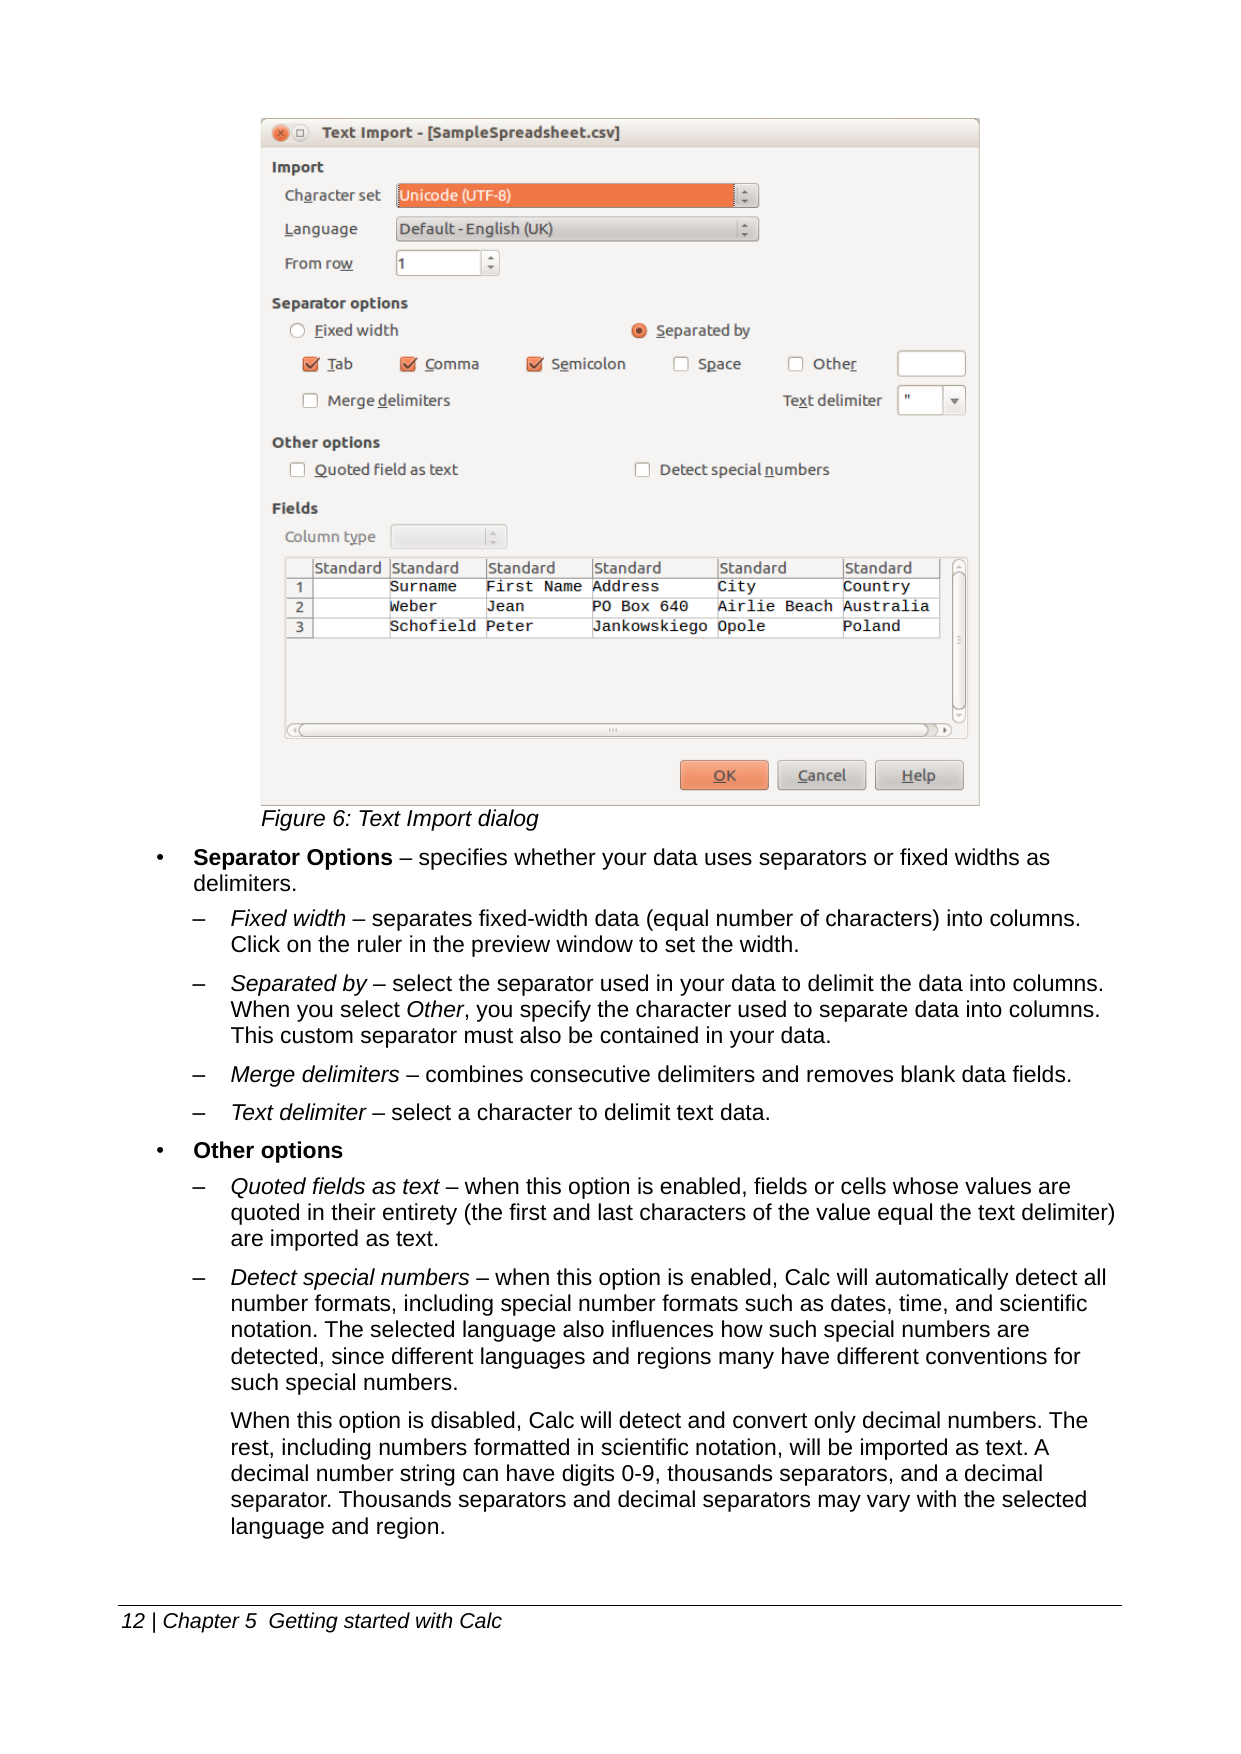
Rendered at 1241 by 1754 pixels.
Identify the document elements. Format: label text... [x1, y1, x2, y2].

list Separator Options – specifies whether your data uses separators or fixed widths as delimiters. [156, 843, 1122, 896]
list Text delimiter – select a character to delimit text data. [192, 1099, 1122, 1125]
list Separated by – select the separator used in your data to delimit the data into columns. When you select Other, you specify the character used to separate data into columns. This custom separator must also be contained in your data. [192, 970, 1122, 1049]
list Fixed width – separates fixed-width data (equal number of characters) into columns. Click on the ruler in the preview window to set the width. [192, 905, 1122, 958]
list Other options [156, 1137, 1122, 1164]
text Figure 6: Text Import dialog [261, 806, 979, 831]
picture [260, 118, 980, 806]
list When this option is disabled, Calc will detect and convert only decimal numbers. The rest, including numbers formatted in scientific notation, will be imported as text. A decimal number string can have digits 0-9, thousands separators, and a decimal separator. Thousands separators and decimal separators may vary with the selected language and region. [192, 1407, 1122, 1539]
list Detect special numbers – when this option is enabled, Calc will automatically detect all number formats, including special number formats such as dates, time, and scientific notation. The selected language also influences how such special numbers are detected, since different languages and regions many have different conventions for such special numbers. [192, 1264, 1122, 1395]
list Quoted fields as text – when this option is enabled, fields or cells whose values are quoted in their entirety (the first and last characters of the value equal the text delimiter) are imported as text. [192, 1173, 1122, 1252]
list Merge delimiters – combines consecutive delimiters and removes blank data fields. [192, 1061, 1122, 1087]
